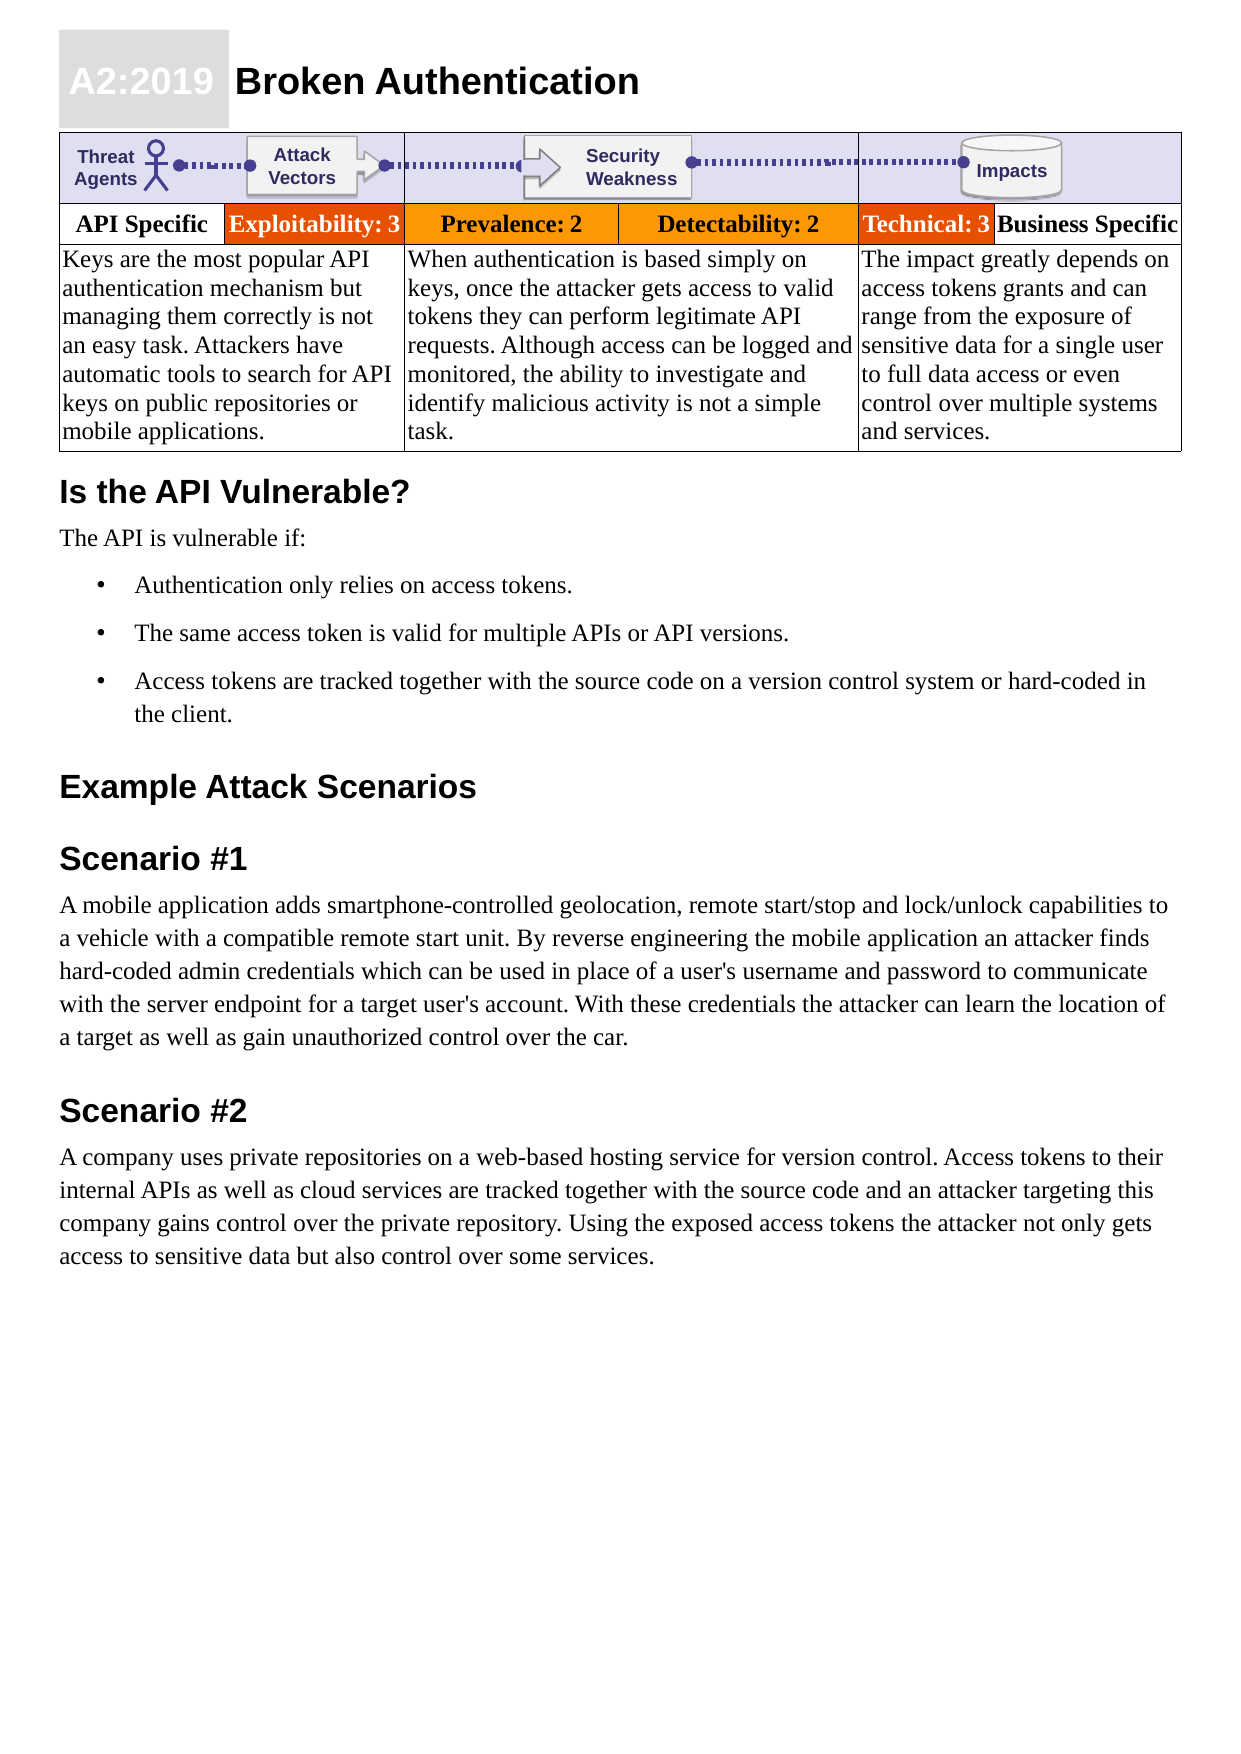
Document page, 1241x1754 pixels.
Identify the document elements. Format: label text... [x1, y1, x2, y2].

table_cell Business Specific [995, 204, 1181, 244]
table_cell Keys are the most popular API authentication mechanism but managing them correctly is not an easy task. Attackers have automatic tools to search for API keys on public repositories or mobile applications. [60, 245, 404, 451]
subtitle Scenario #2 [59, 1091, 1181, 1129]
table_cell Technical: 3 [859, 204, 994, 244]
text A mobile application adds smartphone-controlled geolocation, remote start/stop and lock/unlock capabilities to a vehicle with a compatible remote start unit. By reverse engineering the mobile application an attacker finds hard-coded admin credentials which can be used in place of a user's username and password to communicate with the server endpoint for a target user's account. With these credentials the attacker can learn the location of a target as well as gain unauthorized control over the car. [59, 890, 1181, 1051]
list The same access token is valid for multiple APIs or API versions. [97, 618, 1181, 647]
text The API is vulnerable if: [59, 523, 1181, 552]
table_cell API Specific [60, 204, 224, 244]
list Authentication only relies on access tokens. [97, 571, 1181, 599]
table_header [618, 133, 858, 203]
subtitle Example Attack Scenarios [59, 767, 1181, 806]
table_header [224, 133, 404, 203]
table_header [60, 133, 224, 203]
text A company uses private repositories on a web-based hosting service for version control. Access tokens to their internal APIs as well as cloud services are tracked together with the source code and an attacker targeting this company gains control over the private repository. Using the exposed access tokens the attacker not only gets access to sensitive data but also control over some services. [59, 1142, 1181, 1270]
table_header [859, 133, 994, 203]
table_cell Prevalence: 2 [405, 204, 618, 244]
subtitle Scenario #1 [59, 839, 1181, 878]
subtitle Is the API Vulnerable? [59, 472, 1181, 511]
list Access tokens are tracked together with the source code on a version control system or hard-coded in the client. [97, 666, 1181, 728]
table_header [994, 133, 1181, 203]
table_header [405, 133, 618, 203]
table_cell Detectability: 2 [619, 204, 858, 244]
table_cell The impact greatly depends on access tokens grants and can range from the exposure of sensitive data for a single user to full data access or even control over multiple systems and services. [859, 245, 1181, 451]
table_cell Exploitability: 3 [225, 204, 404, 244]
table_cell When authentication is based simply on keys, once the attacker gets access to valid tokens they can perform legitimate API requests. Although access can be logged and monitored, the ability to investigate and identify malicious activity is not a simple task. [405, 245, 858, 451]
